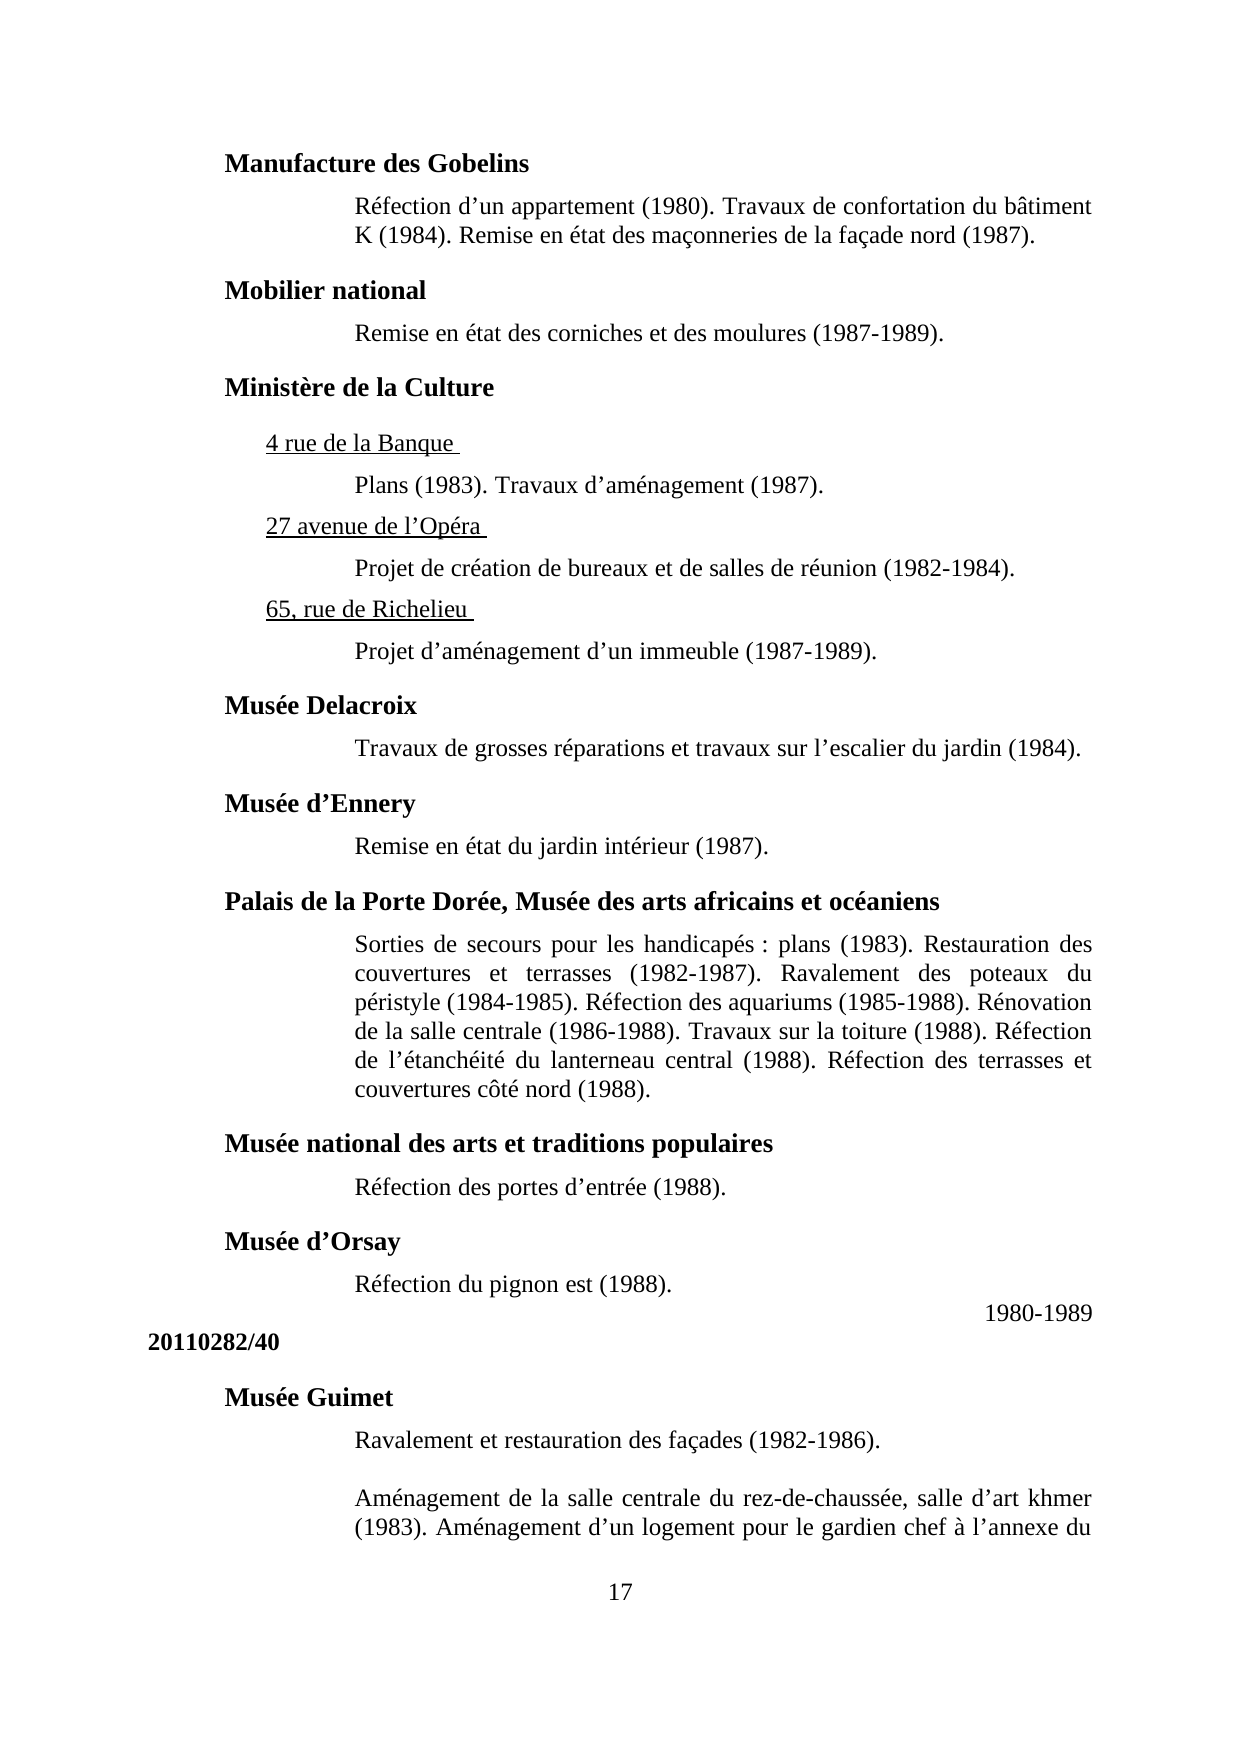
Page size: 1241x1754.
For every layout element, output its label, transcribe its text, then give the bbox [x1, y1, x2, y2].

subtitle Palais de la Porte Dorée, Musée des arts africains et océaniens [224, 885, 1093, 916]
subtitle 27 avenue de l’Opéra [236, 511, 1093, 540]
text Projet de création de bureaux et de salles de réunion (1982-1984). [354, 553, 1093, 582]
text Sorties de secours pour les handicapés : plans (1983). Restauration des couvertures et terrasses (1982-1987). Ravalement des poteaux du péristyle (1984-1985). Réfection des aquariums (1985-1988). Rénovation de la salle centrale (1986-1988). Travaux sur la toiture (1988). Réfection de l’étanchéité du lanterneau central (1988). Réfection des terrasses et couvertures côté nord (1988). [354, 928, 1093, 1103]
text Ravalement et restauration des façades (1982-1986). [354, 1425, 1093, 1454]
text Remise en état des corniches et des moulures (1987-1989). [354, 318, 1093, 347]
subtitle Musée Guimet [224, 1381, 1093, 1412]
subtitle 65, rue de Richelieu [236, 594, 1093, 623]
subtitle 4 rue de la Banque [236, 428, 1093, 457]
text Projet d’aménagement d’un immeuble (1987-1989). [354, 636, 1093, 665]
text 20110282/40 [148, 1327, 1093, 1356]
text 1980-1989 [148, 1298, 1093, 1327]
subtitle Musée national des arts et traditions populaires [224, 1128, 1093, 1159]
text Réfection des portes d’entrée (1988). [354, 1171, 1093, 1201]
text Travaux de grosses réparations et travaux sur l’escalier du jardin (1984). [354, 733, 1093, 762]
text Aménagement de la salle centrale du rez-de-chaussée, salle d’art khmer (1983). Aménagement d’un logement pour le gardien chef à l’annexe du [354, 1483, 1093, 1541]
subtitle Ministère de la Culture [224, 372, 1093, 403]
subtitle Mobilier national [224, 274, 1093, 305]
text Plans (1983). Travaux d’aménagement (1987). [354, 469, 1093, 498]
text Réfection d’un appartement (1980). Travaux de confortation du bâtiment K (1984). Remise en état des maçonneries de la façade nord (1987). [354, 191, 1093, 249]
text Remise en état du jardin intérieur (1987). [354, 831, 1093, 860]
subtitle Musée d’Orsay [224, 1226, 1093, 1257]
subtitle Musée d’Ennery [224, 787, 1093, 818]
text Réfection du pignon est (1988). [354, 1269, 1093, 1298]
subtitle Manufacture des Gobelins [224, 148, 1093, 179]
subtitle Musée Delacroix [224, 690, 1093, 721]
